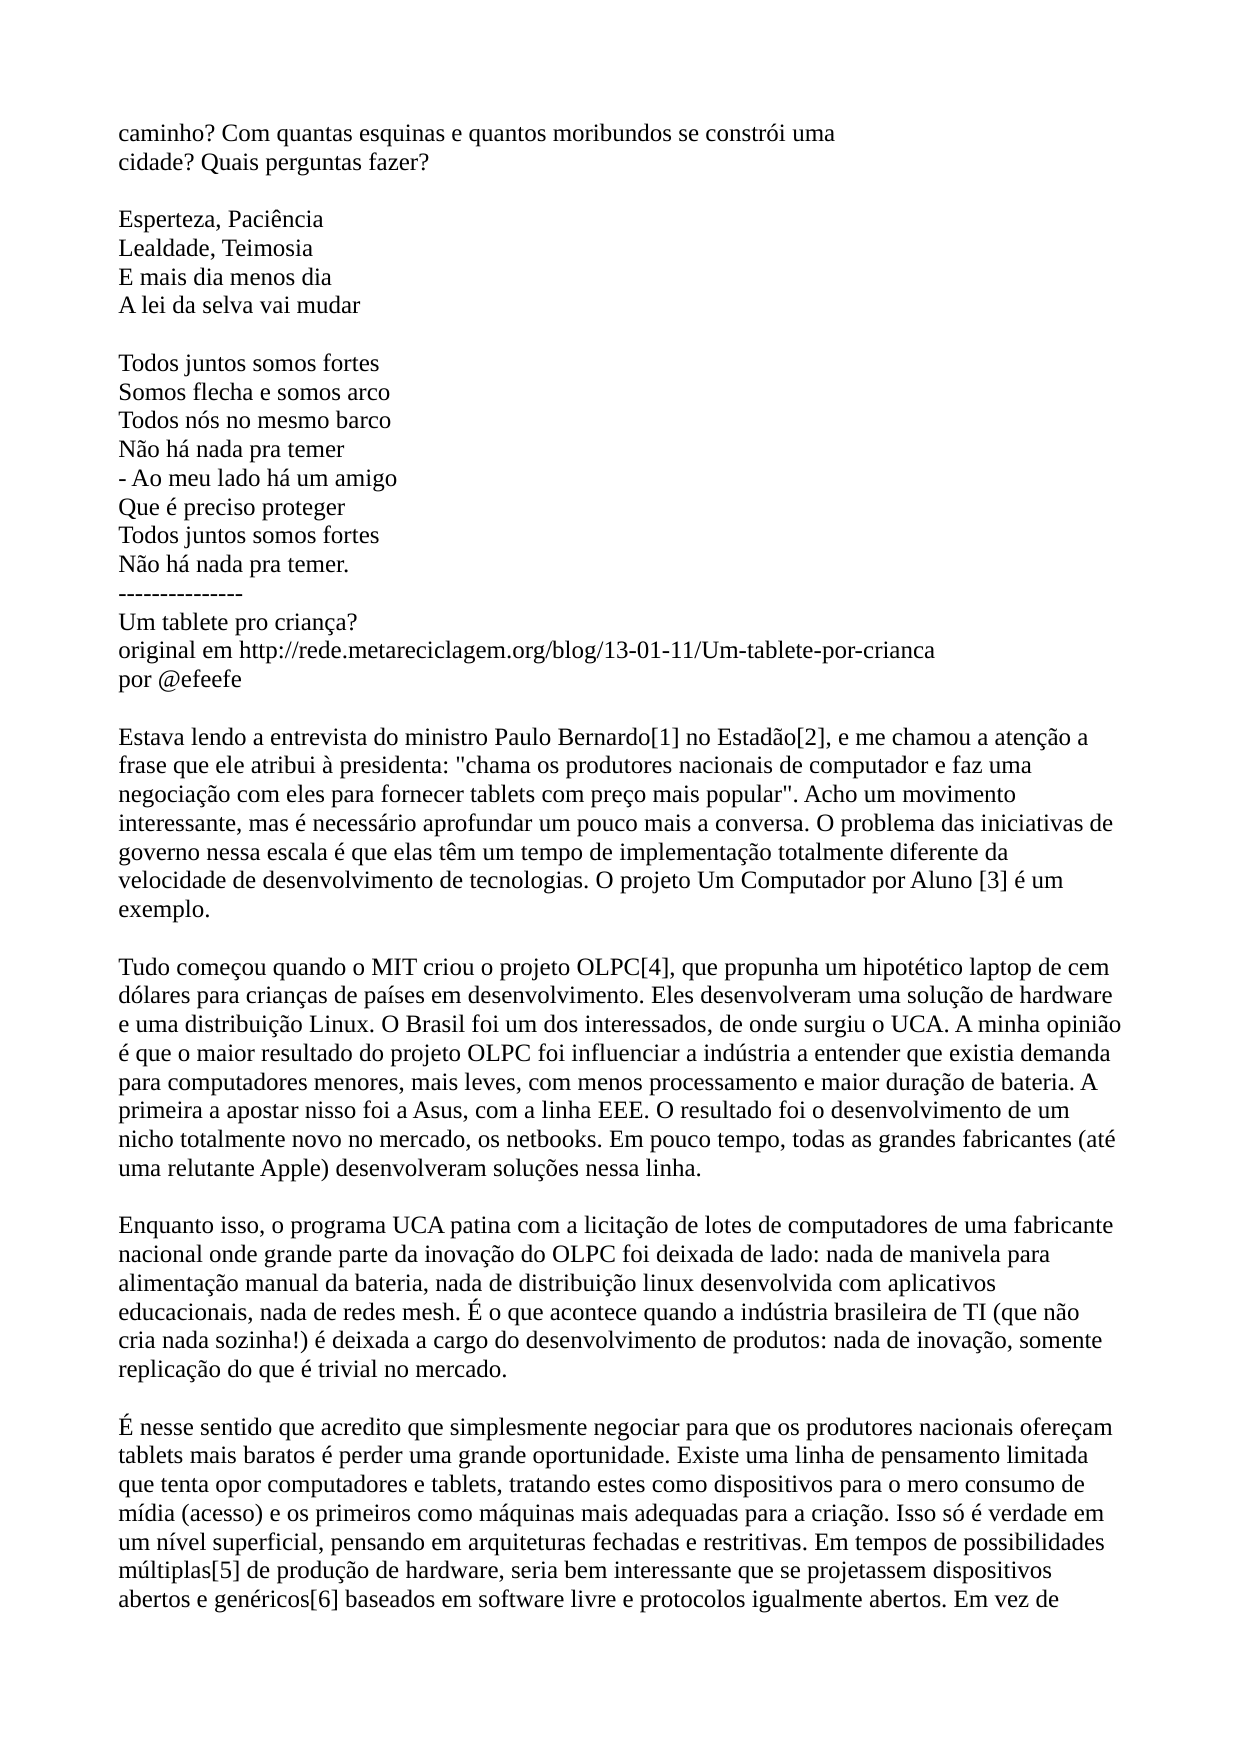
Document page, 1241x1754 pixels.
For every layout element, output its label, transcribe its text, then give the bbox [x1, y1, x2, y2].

text original em http://rede.metareciclagem.org/blog/13-01-11/Um-tablete-por-crianca [118, 636, 1122, 664]
text cidade? Quais perguntas fazer? [118, 147, 1122, 176]
text Enquanto isso, o programa UCA patina com a licitação de lotes de computadores de uma fabricante nacional onde grande parte da inovação do OLPC foi deixada de lado: nada de manivela para alimentação manual da bateria, nada de distribuição linux desenvolvida com aplicativos educacionais, nada de redes mesh. É o que acontece quando a indústria brasileira de TI (que não cria nada sozinha!) é deixada a cargo do desenvolvimento de produtos: nada de inovação, somente replicação do que é trivial no mercado. [118, 1211, 1122, 1383]
text caminho? Com quantas esquinas e quantos moribundos se constrói uma [118, 118, 1122, 147]
text Todos nós no mesmo barco [118, 406, 1122, 434]
text É nesse sentido que acredito que simplesmente negociar para que os produtores nacionais ofereçam tablets mais baratos é perder uma grande oportunidade. Existe uma linha de pensamento limitada que tenta opor computadores e tablets, tratando estes como dispositivos para o mero consumo de mídia (acesso) e os primeiros como máquinas mais adequadas para a criação. Isso só é verdade em um nível superficial, pensando em arquiteturas fechadas e restritivas. Em tempos de possibilidades múltiplas[5] de produção de hardware, seria bem interessante que se projetassem dispositivos abertos e genéricos[6] baseados em software livre e protocolos igualmente abertos. Em vez de [118, 1412, 1122, 1613]
text - Ao meu lado há um amigo [118, 463, 1122, 492]
text Um tablete pro criança? [118, 607, 1122, 636]
text Que é preciso proteger [118, 492, 1122, 521]
text Esperteza, Paciência [118, 204, 1122, 233]
text Lealdade, Teimosia [118, 233, 1122, 262]
text Todos juntos somos fortes [118, 348, 1122, 377]
text --------------- [118, 578, 1122, 607]
text Somos flecha e somos arco [118, 377, 1122, 406]
text Todos juntos somos fortes [118, 521, 1122, 549]
text por @efeefe [118, 664, 1122, 693]
text Estava lendo a entrevista do ministro Paulo Bernardo[1] no Estadão[2], e me chamou a atenção a frase que ele atribui à presidenta: "chama os produtores nacionais de computador e faz uma negociação com eles para fornecer tablets com preço mais popular". Acho um movimento interessante, mas é necessário aprofundar um pouco mais a conversa. O problema das iniciativas de governo nessa escala é que elas têm um tempo de implementação totalmente diferente da velocidade de desenvolvimento de tecnologias. O projeto Um Computador por Aluno [3] é um exemplo. [118, 722, 1122, 923]
text Não há nada pra temer [118, 434, 1122, 463]
text A lei da selva vai mudar [118, 291, 1122, 319]
text Tudo começou quando o MIT criou o projeto OLPC[4], que propunha um hipotético laptop de cem dólares para crianças de países em desenvolvimento. Eles desenvolveram uma solução de hardware e uma distribuição Linux. O Brasil foi um dos interessados, de onde surgiu o UCA. A minha opinião é que o maior resultado do projeto OLPC foi influenciar a indústria a entender que existia demanda para computadores menores, mais leves, com menos processamento e maior duração de bateria. A primeira a apostar nisso foi a Asus, com a linha EEE. O resultado foi o desenvolvimento de um nicho totalmente novo no mercado, os netbooks. Em pouco tempo, todas as grandes fabricantes (até uma relutante Apple) desenvolveram soluções nessa linha. [118, 952, 1122, 1182]
text E mais dia menos dia [118, 262, 1122, 291]
text Não há nada pra temer. [118, 549, 1122, 578]
